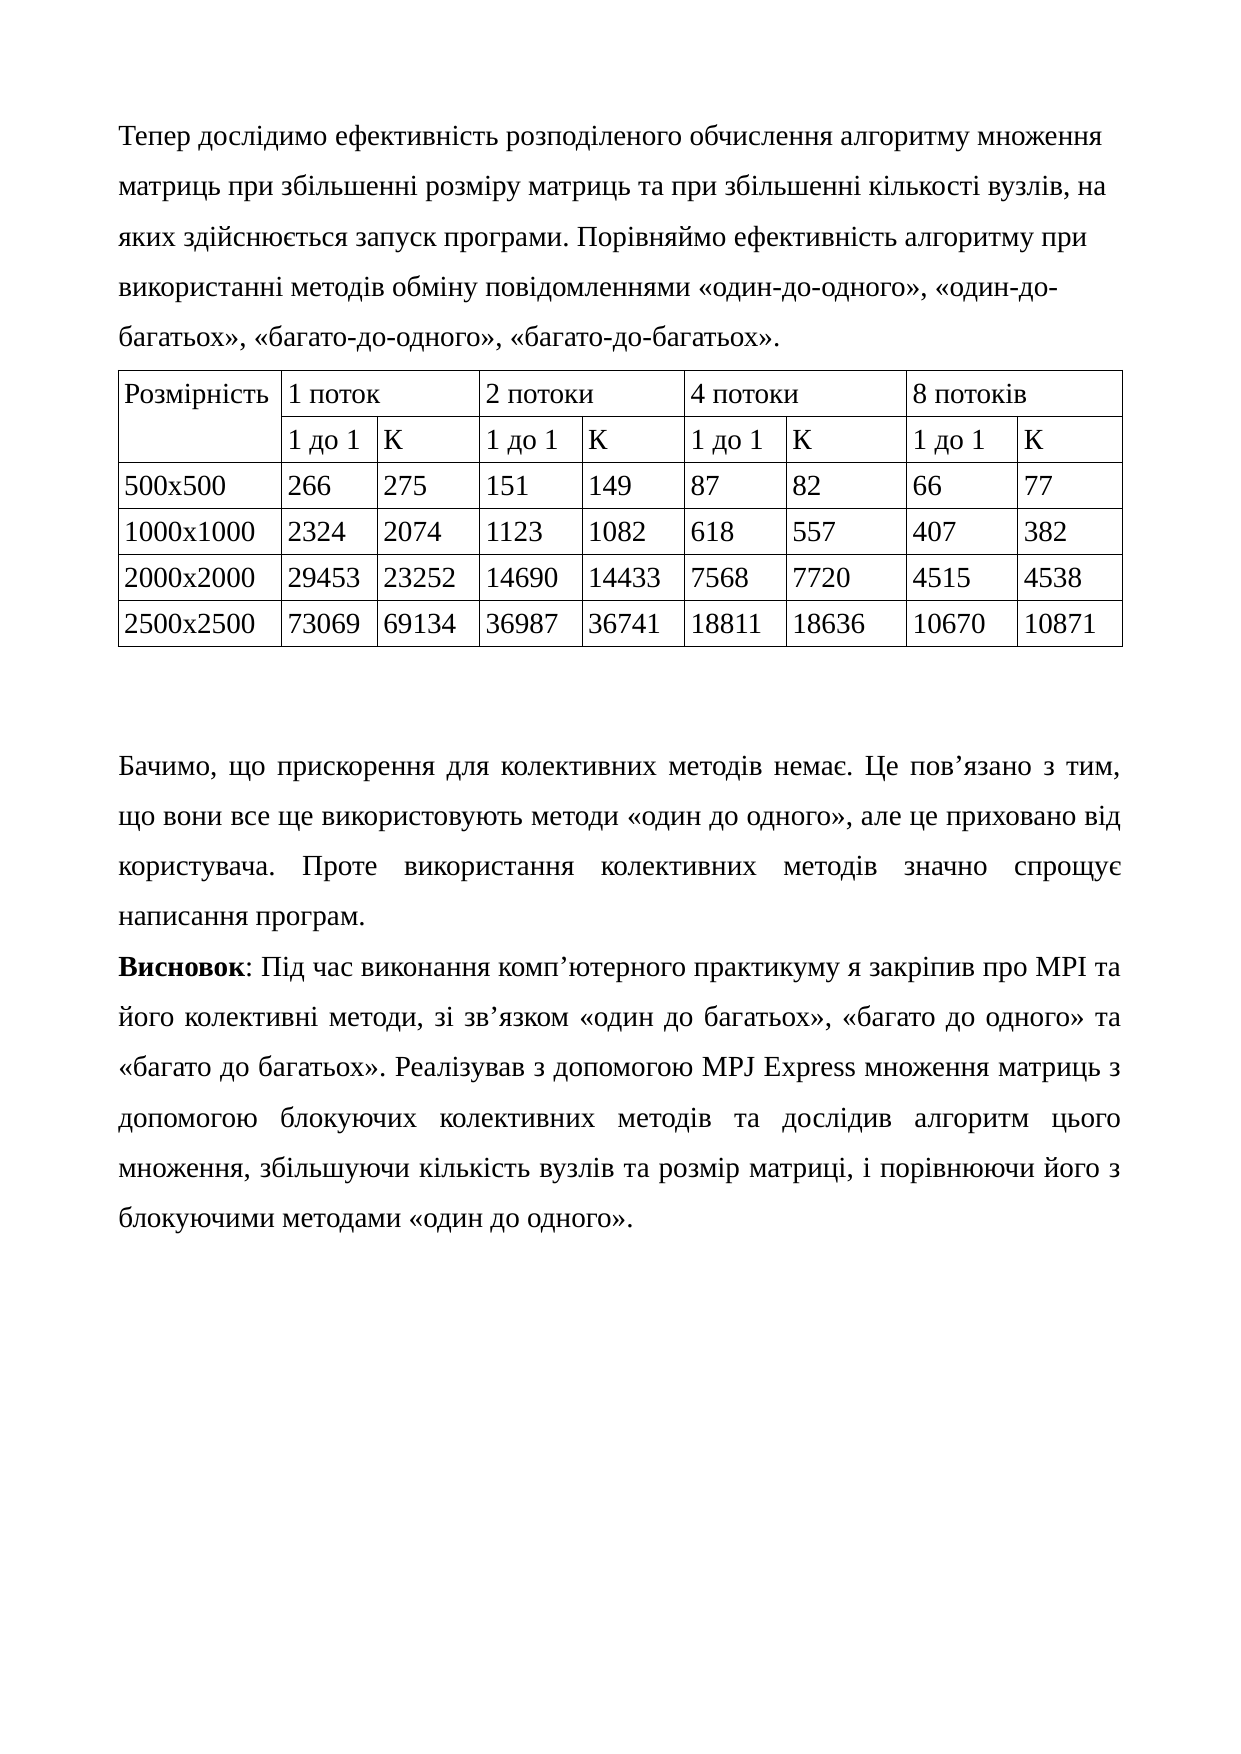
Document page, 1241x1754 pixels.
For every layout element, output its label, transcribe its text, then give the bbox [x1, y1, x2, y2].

table_cell 266 [282, 463, 377, 508]
table_cell 2500х2500 [119, 601, 281, 646]
table_cell 1 до 1 [282, 417, 377, 462]
table_cell 4515 [907, 555, 1017, 600]
table_header 2 потоки [480, 371, 684, 416]
table_cell 10670 [907, 601, 1017, 646]
table_cell К [787, 417, 906, 462]
table_cell 275 [378, 463, 479, 508]
table_cell К [583, 417, 684, 462]
table_cell 1 до 1 [685, 417, 786, 462]
table_cell 10871 [1018, 601, 1122, 646]
table_cell 407 [907, 509, 1017, 554]
table_cell 151 [480, 463, 582, 508]
table_cell 1000х1000 [119, 509, 281, 554]
table_header Розмірність [119, 371, 281, 462]
table_cell 77 [1018, 463, 1122, 508]
table_cell 87 [685, 463, 786, 508]
table_header 8 потоків [907, 371, 1122, 416]
table_cell 29453 [282, 555, 377, 600]
table_cell 1082 [583, 509, 684, 554]
table_header 1 поток [282, 371, 479, 416]
table_cell 36741 [583, 601, 684, 646]
table_cell 4538 [1018, 555, 1122, 600]
table_cell 382 [1018, 509, 1122, 554]
table_cell 2074 [378, 509, 479, 554]
table_cell 149 [583, 463, 684, 508]
table_cell 2000х2000 [119, 555, 281, 600]
list Бачимо, що прискорення для колективних методів немає. Це пов’язано з тим, що вони все ще використовують методи «один до одного», але це приховано від користувача. Проте використання колективних методів значно спрощує написання програм. [118, 748, 1122, 932]
table_cell К [378, 417, 479, 462]
table_cell 618 [685, 509, 786, 554]
table_cell 1 до 1 [907, 417, 1017, 462]
table_cell 7568 [685, 555, 786, 600]
table_header 4 потоки [685, 371, 906, 416]
table_cell 82 [787, 463, 906, 508]
table_cell 2324 [282, 509, 377, 554]
table_cell 36987 [480, 601, 582, 646]
table_cell 7720 [787, 555, 906, 600]
table_cell 18636 [787, 601, 906, 646]
table_cell 66 [907, 463, 1017, 508]
table_cell К [1018, 417, 1122, 462]
table_cell 14433 [583, 555, 684, 600]
table_cell 73069 [282, 601, 377, 646]
table_cell 69134 [378, 601, 479, 646]
table_cell 14690 [480, 555, 582, 600]
text Тепер дослідимо ефективність розподіленого обчислення алгоритму множення матриць при збільшенні розміру матриць та при збільшенні кількості вузлів, на яких здійснюється запуск програми. Порівняймо ефективність алгоритму при використанні методів обміну повідомленнями «один-до-одного», «один-до-багатьох», «багато-до-одного», «багато-до-багатьох». [118, 118, 1122, 353]
table_cell 23252 [378, 555, 479, 600]
list Висновок: Під час виконання комп’ютерного практикуму я закріпив про MPI та його колективні методи, зі зв’язком «один до багатьох», «багато до одного» та «багато до багатьох». Реалізував з допомогою MPJ Express множення матриць з допомогою блокуючих колективних методів та дослідив алгоритм цього множення, збільшуючи кількість вузлів та розмір матриці, і порівнюючи його з блокуючими методами «один до одного». [118, 949, 1122, 1234]
table_cell 557 [787, 509, 906, 554]
table_cell 500х500 [119, 463, 281, 508]
table_cell 1 до 1 [480, 417, 582, 462]
table_cell 18811 [685, 601, 786, 646]
table_cell 1123 [480, 509, 582, 554]
